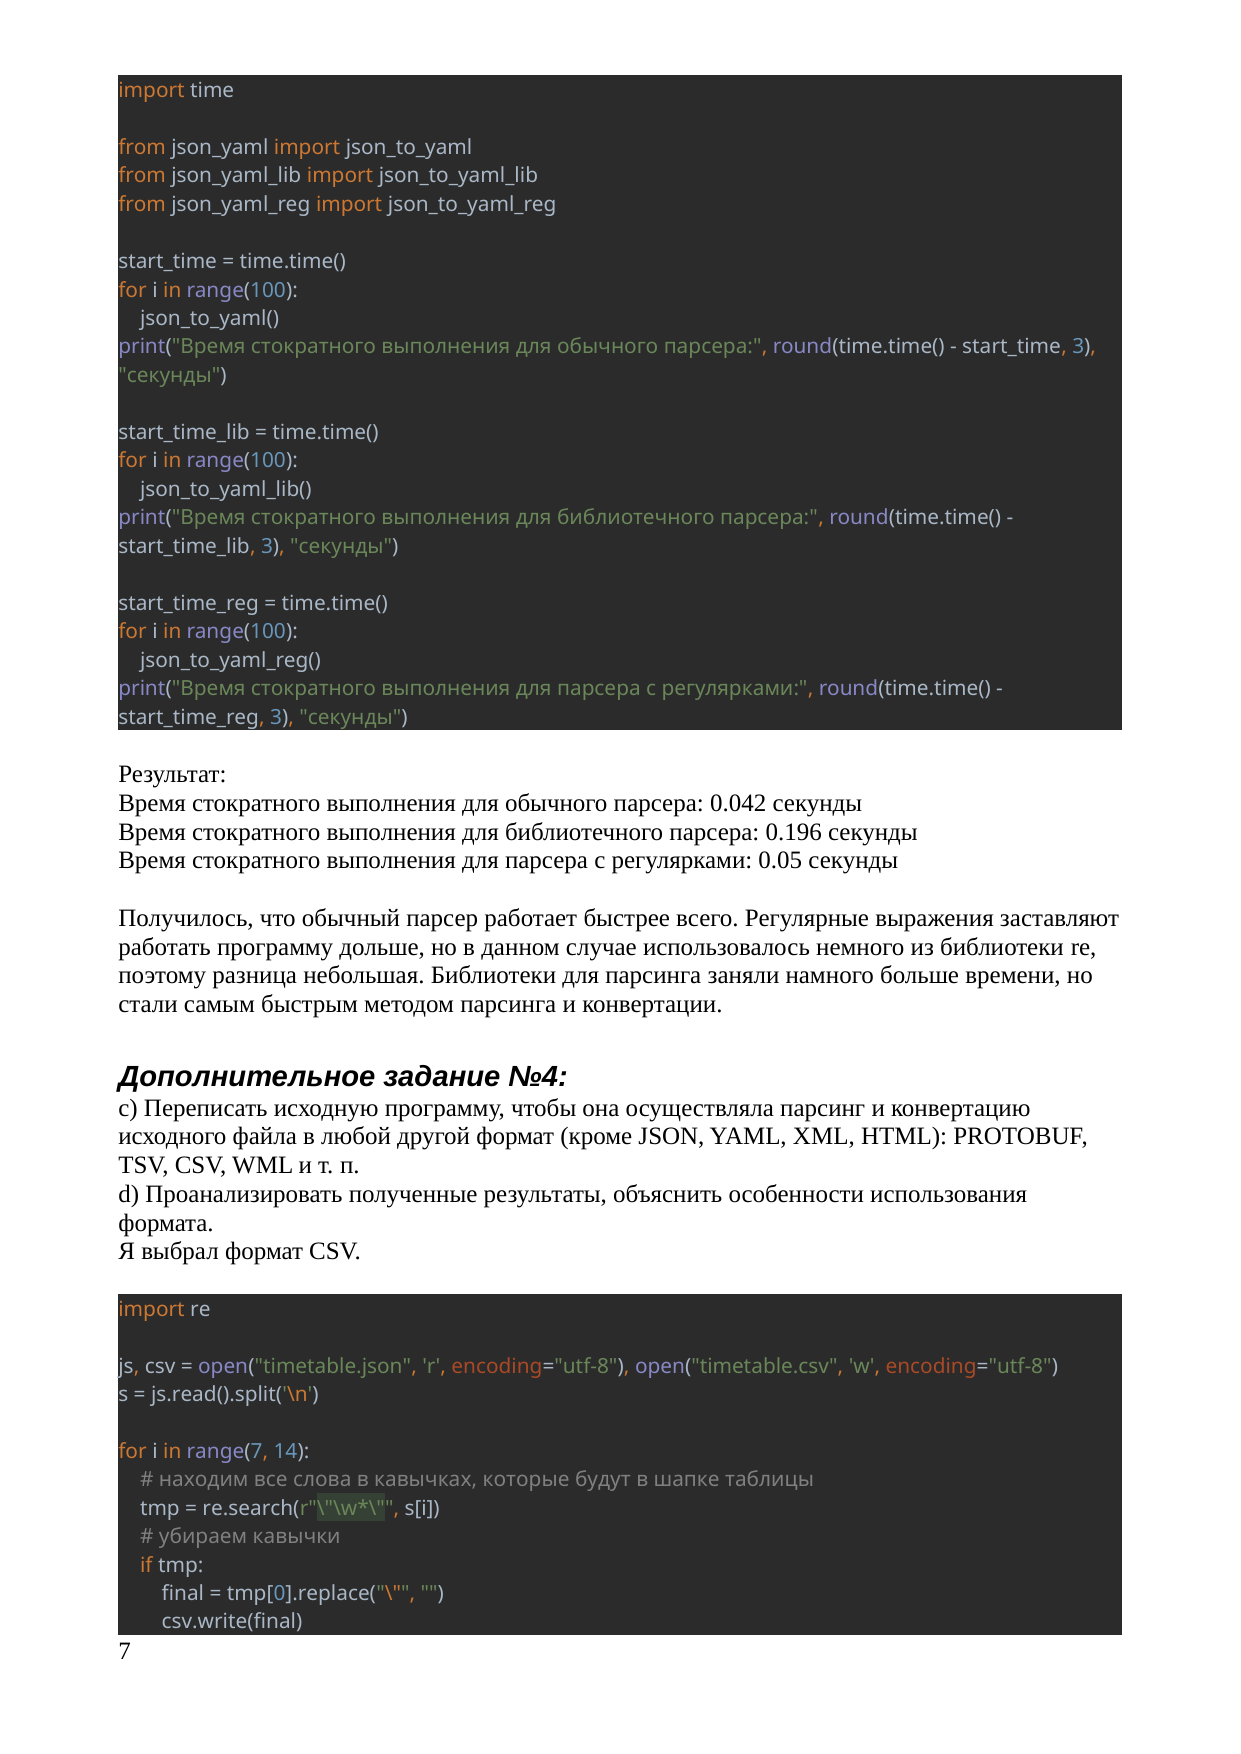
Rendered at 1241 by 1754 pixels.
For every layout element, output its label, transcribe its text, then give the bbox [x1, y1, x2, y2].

text d) Проанализировать полученные результаты, объяснить особенности использования формата. [118, 1179, 1122, 1236]
text Время стократного выполнения для парсера с регулярками: 0.05 секунды [118, 845, 1122, 874]
text Время стократного выполнения для библиотечного парсера: 0.196 секунды [118, 817, 1122, 845]
text import time from json_yaml import json_to_yaml from json_yaml_lib import json_to_yaml_lib from json_yaml_reg import json_to_yaml_reg start_time = time.time() for i in range(100): json_to_yaml() print("Время стократного выполнения для обычного парсера:", round(time.time() - start_time, 3), "секунды") start_time_lib = time.time() for i in range(100): json_to_yaml_lib() print("Время стократного выполнения для библиотечного парсера:", round(time.time() - start_time_lib, 3), "секунды") start_time_reg = time.time() for i in range(100): json_to_yaml_reg() print("Время стократного выполнения для парсера с регулярками:", round(time.time() - start_time_reg, 3), "секунды") [118, 75, 1122, 730]
text Я выбрал формат CSV. [118, 1236, 1122, 1265]
subtitle Дополнительное задание №4: [118, 1059, 1122, 1093]
text Получилось, что обычный парсер работает быстрее всего. Регулярные выражения заставляют работать программу дольше, но в данном случае использовалось немного из библиотеки re, поэтому разница небольшая. Библиотеки для парсинга заняли намного больше времени, но стали самым быстрым методом парсинга и конвертации. [118, 903, 1122, 1018]
text Время стократного выполнения для обычного парсера: 0.042 секунды [118, 788, 1122, 817]
text Результат: [118, 759, 1122, 788]
text c) Переписать исходную программу, чтобы она осуществляла парсинг и конвертацию исходного файла в любой другой формат (кроме JSON, YAML, XML, HTML): PROTOBUF, TSV, CSV, WML и т. п. [118, 1093, 1122, 1179]
text import re js, csv = open("timetable.json", 'r', encoding="utf-8"), open("timetable.csv", 'w', encoding="utf-8") s = js.read().split('\n') for i in range(7, 14): # находим все слова в кавычках, которые будут в шапке таблицы tmp = re.search(r"\"\w*\"", s[i]) # убираем кавычки if tmp: final = tmp[0].replace("\"", "") csv.write(final) [118, 1294, 1122, 1635]
